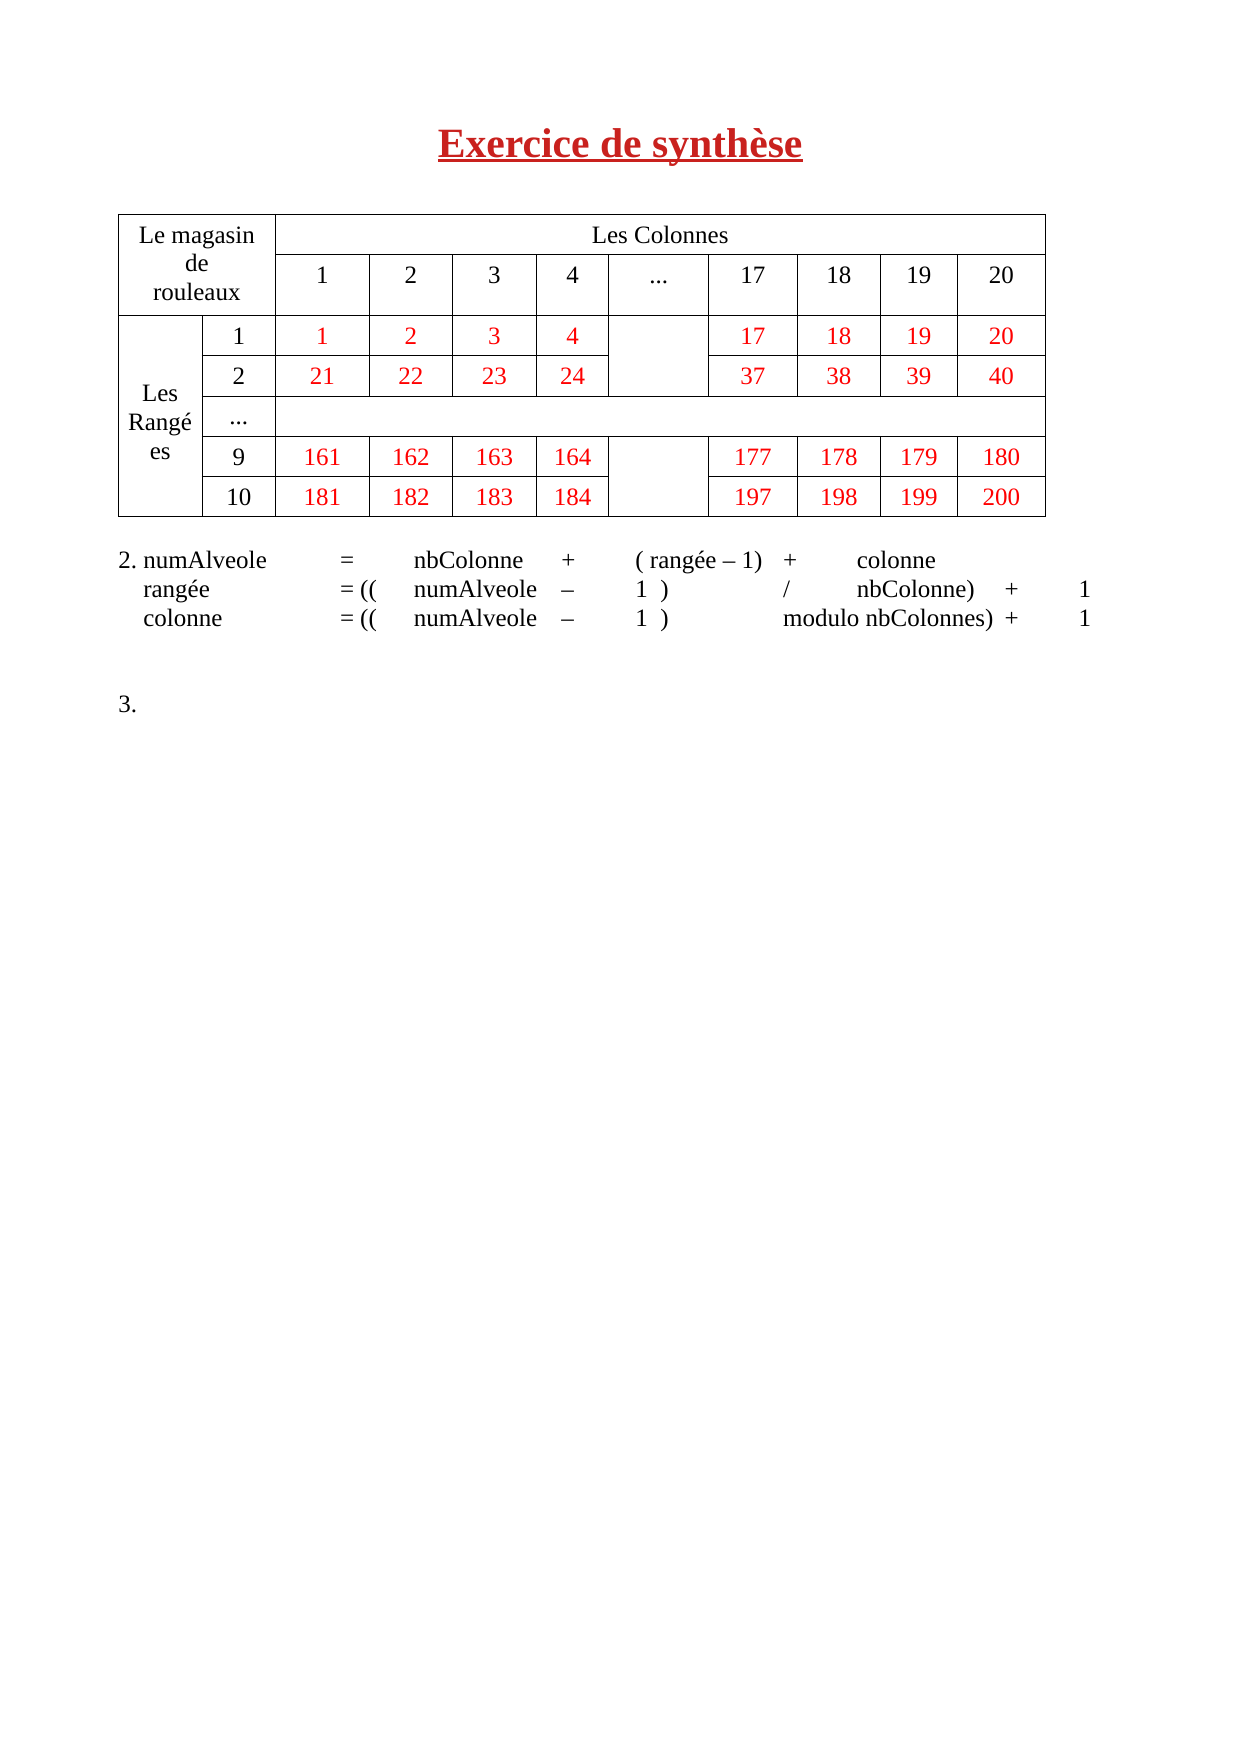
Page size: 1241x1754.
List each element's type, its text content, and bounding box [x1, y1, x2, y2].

table_cell 4 [537, 316, 608, 355]
table_cell 3 [453, 255, 536, 315]
table_cell 17 [709, 255, 797, 315]
table_cell 1 [276, 255, 369, 315]
table_cell 163 [453, 437, 536, 476]
table_cell 1 [276, 316, 369, 355]
text 2. numAlveole = nbColonne + ( rangée – 1) + colonne [118, 545, 1122, 574]
text Exercice de synthèse [118, 118, 1122, 166]
table_cell 197 [709, 477, 797, 516]
text rangée = (( numAlveole – 1 ) / nbColonne) + 1 [118, 574, 1122, 603]
table_cell 181 [276, 477, 369, 516]
table_cell ... [609, 255, 708, 315]
table_cell 40 [958, 356, 1045, 396]
table_cell 182 [370, 477, 452, 516]
table_cell 22 [370, 356, 452, 396]
text colonne = (( numAlveole – 1 ) modulo nbColonnes) + 1 [118, 603, 1122, 632]
table_cell 19 [881, 255, 957, 315]
table_cell 199 [881, 477, 957, 516]
table_cell 38 [798, 356, 880, 396]
table_cell 4 [537, 255, 608, 315]
table_cell 178 [798, 437, 880, 476]
table_cell 200 [958, 477, 1045, 516]
table_cell 9 [203, 437, 275, 476]
table_cell 2 [203, 356, 275, 396]
table_cell 2 [370, 255, 452, 315]
table_cell 3 [453, 316, 536, 355]
table_header Les Colonnes [276, 215, 1045, 254]
table_cell [276, 397, 1045, 436]
table_header Le magasin de rouleaux [119, 215, 275, 315]
table_cell 198 [798, 477, 880, 516]
table_cell 24 [537, 356, 608, 396]
table_cell 162 [370, 437, 452, 476]
table_cell 2 [370, 316, 452, 355]
table_cell 10 [203, 477, 275, 516]
table_cell 17 [709, 316, 797, 355]
table_cell 20 [958, 316, 1045, 355]
table_cell 37 [709, 356, 797, 396]
table_cell 21 [276, 356, 369, 396]
table_cell 164 [537, 437, 608, 476]
table_cell [609, 437, 708, 516]
table_cell 183 [453, 477, 536, 516]
table_cell 19 [881, 316, 957, 355]
table_cell 184 [537, 477, 608, 516]
table_cell 179 [881, 437, 957, 476]
table_cell 180 [958, 437, 1045, 476]
table_cell 18 [798, 255, 880, 315]
table_cell 39 [881, 356, 957, 396]
table_cell 1 [203, 316, 275, 355]
table_cell 177 [709, 437, 797, 476]
table_cell [609, 316, 708, 396]
table_cell Les Rangées [119, 316, 202, 516]
table_cell ... [203, 397, 275, 436]
table_cell 161 [276, 437, 369, 476]
text 3. [118, 689, 1122, 718]
table_cell 20 [958, 255, 1045, 315]
table_cell 23 [453, 356, 536, 396]
table_cell 18 [798, 316, 880, 355]
